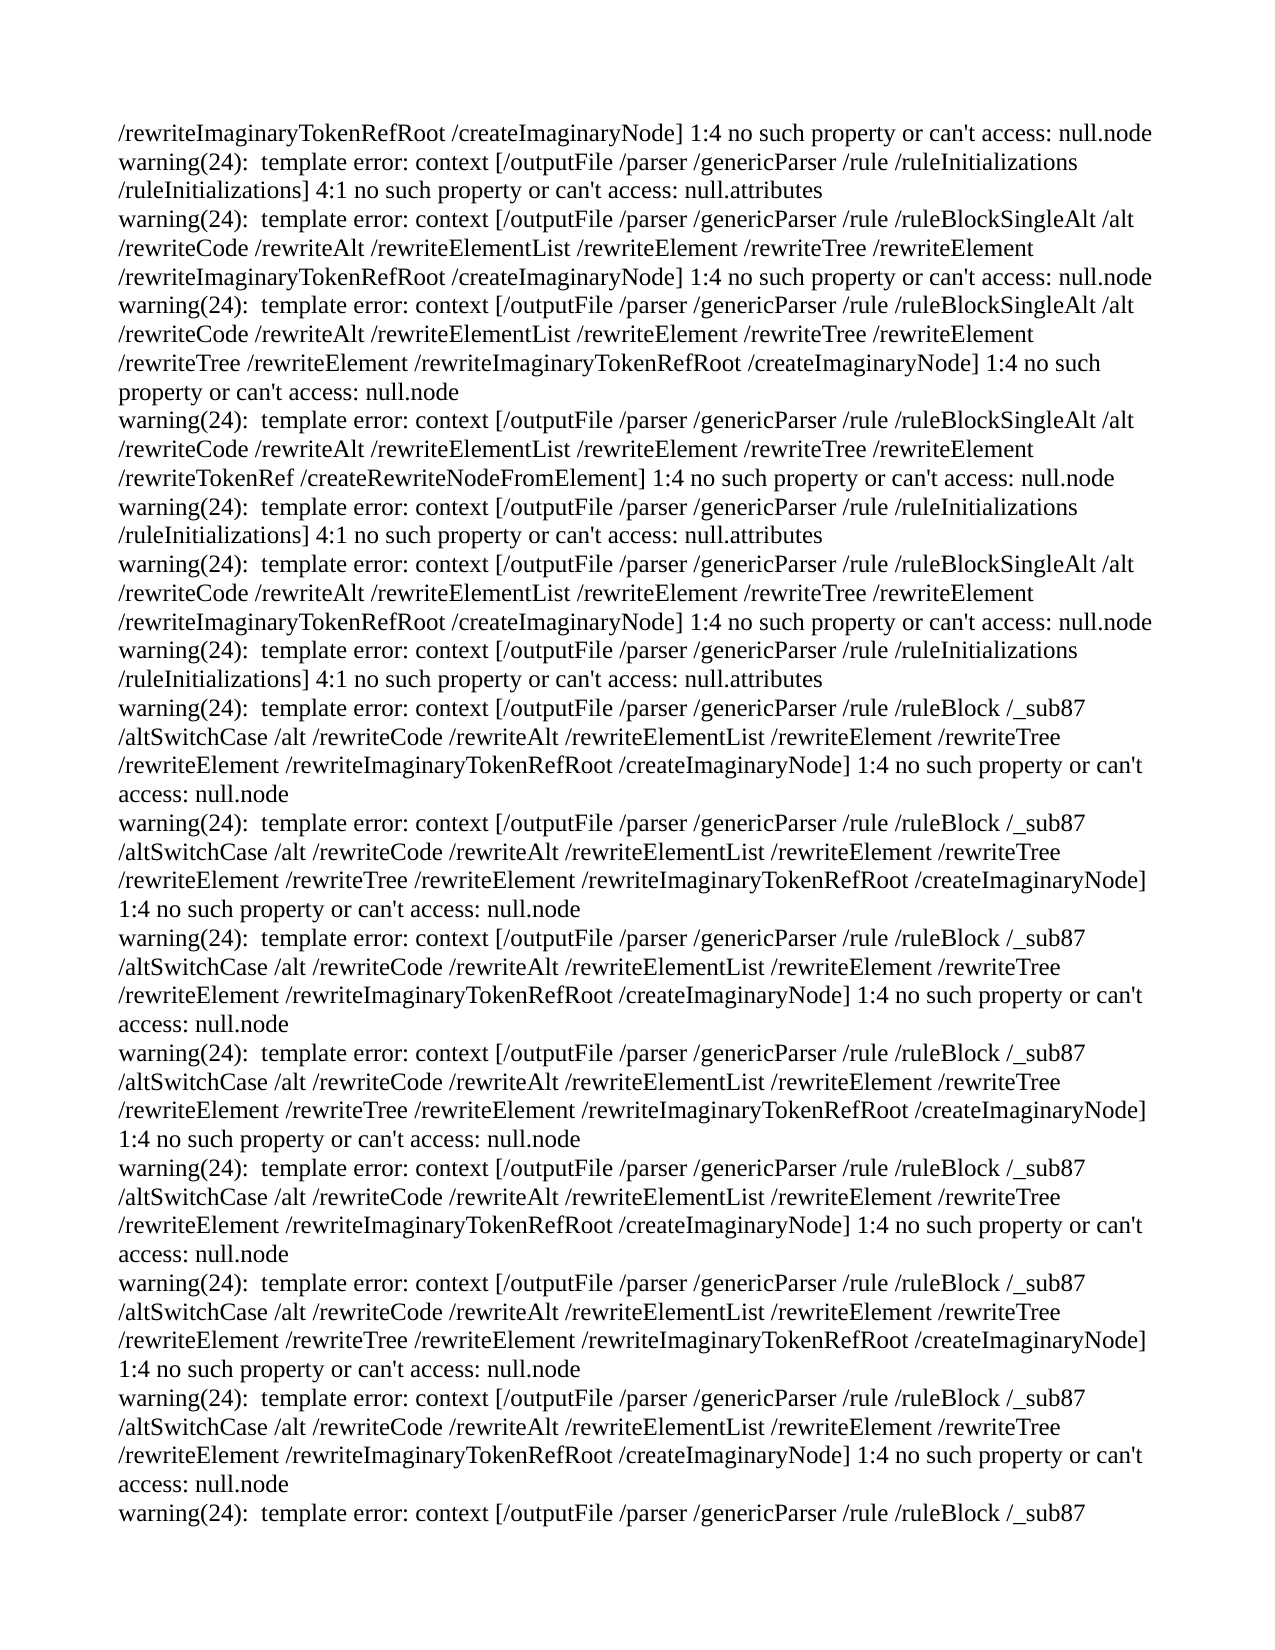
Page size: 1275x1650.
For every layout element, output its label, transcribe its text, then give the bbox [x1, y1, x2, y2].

text warning(24): template error: context [/outputFile /parser /genericParser /rule /ruleBlockSingleAlt /alt /rewriteCode /rewriteAlt /rewriteElementList /rewriteElement /rewriteTree /rewriteElement /rewriteTree /rewriteElement /rewriteImaginaryTokenRefRoot /createImaginaryNode] 1:4 no such property or can't access: null.node [118, 291, 1157, 406]
text warning(24): template error: context [/outputFile /parser /genericParser /rule /ruleBlockSingleAlt /alt /rewriteCode /rewriteAlt /rewriteElementList /rewriteElement /rewriteTree /rewriteElement /rewriteTokenRef /createRewriteNodeFromElement] 1:4 no such property or can't access: null.node [118, 406, 1157, 492]
text warning(24): template error: context [/outputFile /parser /genericParser /rule /ruleInitializations /ruleInitializations] 4:1 no such property or can't access: null.attributes [118, 636, 1157, 693]
text warning(24): template error: context [/outputFile /parser /genericParser /rule /ruleBlock /_sub87 [118, 1498, 1157, 1527]
text warning(24): template error: context [/outputFile /parser /genericParser /rule /ruleBlockSingleAlt /alt /rewriteCode /rewriteAlt /rewriteElementList /rewriteElement /rewriteTree /rewriteElement /rewriteImaginaryTokenRefRoot /createImaginaryNode] 1:4 no such property or can't access: null.node [118, 204, 1157, 291]
text warning(24): template error: context [/outputFile /parser /genericParser /rule /ruleBlock /_sub87 /altSwitchCase /alt /rewriteCode /rewriteAlt /rewriteElementList /rewriteElement /rewriteTree /rewriteElement /rewriteImaginaryTokenRefRoot /createImaginaryNode] 1:4 no such property or can't access: null.node [118, 923, 1157, 1038]
text warning(24): template error: context [/outputFile /parser /genericParser /rule /ruleBlock /_sub87 /altSwitchCase /alt /rewriteCode /rewriteAlt /rewriteElementList /rewriteElement /rewriteTree /rewriteElement /rewriteImaginaryTokenRefRoot /createImaginaryNode] 1:4 no such property or can't access: null.node [118, 693, 1157, 808]
text warning(24): template error: context [/outputFile /parser /genericParser /rule /ruleBlock /_sub87 /altSwitchCase /alt /rewriteCode /rewriteAlt /rewriteElementList /rewriteElement /rewriteTree /rewriteElement /rewriteTree /rewriteElement /rewriteImaginaryTokenRefRoot /createImaginaryNode] 1:4 no such property or can't access: null.node [118, 808, 1157, 923]
text /rewriteImaginaryTokenRefRoot /createImaginaryNode] 1:4 no such property or can't access: null.node [118, 118, 1157, 147]
text warning(24): template error: context [/outputFile /parser /genericParser /rule /ruleBlock /_sub87 /altSwitchCase /alt /rewriteCode /rewriteAlt /rewriteElementList /rewriteElement /rewriteTree /rewriteElement /rewriteTree /rewriteElement /rewriteImaginaryTokenRefRoot /createImaginaryNode] 1:4 no such property or can't access: null.node [118, 1038, 1157, 1153]
text warning(24): template error: context [/outputFile /parser /genericParser /rule /ruleInitializations /ruleInitializations] 4:1 no such property or can't access: null.attributes [118, 492, 1157, 549]
text warning(24): template error: context [/outputFile /parser /genericParser /rule /ruleInitializations /ruleInitializations] 4:1 no such property or can't access: null.attributes [118, 147, 1157, 204]
text warning(24): template error: context [/outputFile /parser /genericParser /rule /ruleBlockSingleAlt /alt /rewriteCode /rewriteAlt /rewriteElementList /rewriteElement /rewriteTree /rewriteElement /rewriteImaginaryTokenRefRoot /createImaginaryNode] 1:4 no such property or can't access: null.node [118, 549, 1157, 636]
text warning(24): template error: context [/outputFile /parser /genericParser /rule /ruleBlock /_sub87 /altSwitchCase /alt /rewriteCode /rewriteAlt /rewriteElementList /rewriteElement /rewriteTree /rewriteElement /rewriteImaginaryTokenRefRoot /createImaginaryNode] 1:4 no such property or can't access: null.node [118, 1383, 1157, 1498]
text warning(24): template error: context [/outputFile /parser /genericParser /rule /ruleBlock /_sub87 /altSwitchCase /alt /rewriteCode /rewriteAlt /rewriteElementList /rewriteElement /rewriteTree /rewriteElement /rewriteImaginaryTokenRefRoot /createImaginaryNode] 1:4 no such property or can't access: null.node [118, 1153, 1157, 1268]
text warning(24): template error: context [/outputFile /parser /genericParser /rule /ruleBlock /_sub87 /altSwitchCase /alt /rewriteCode /rewriteAlt /rewriteElementList /rewriteElement /rewriteTree /rewriteElement /rewriteTree /rewriteElement /rewriteImaginaryTokenRefRoot /createImaginaryNode] 1:4 no such property or can't access: null.node [118, 1268, 1157, 1383]
